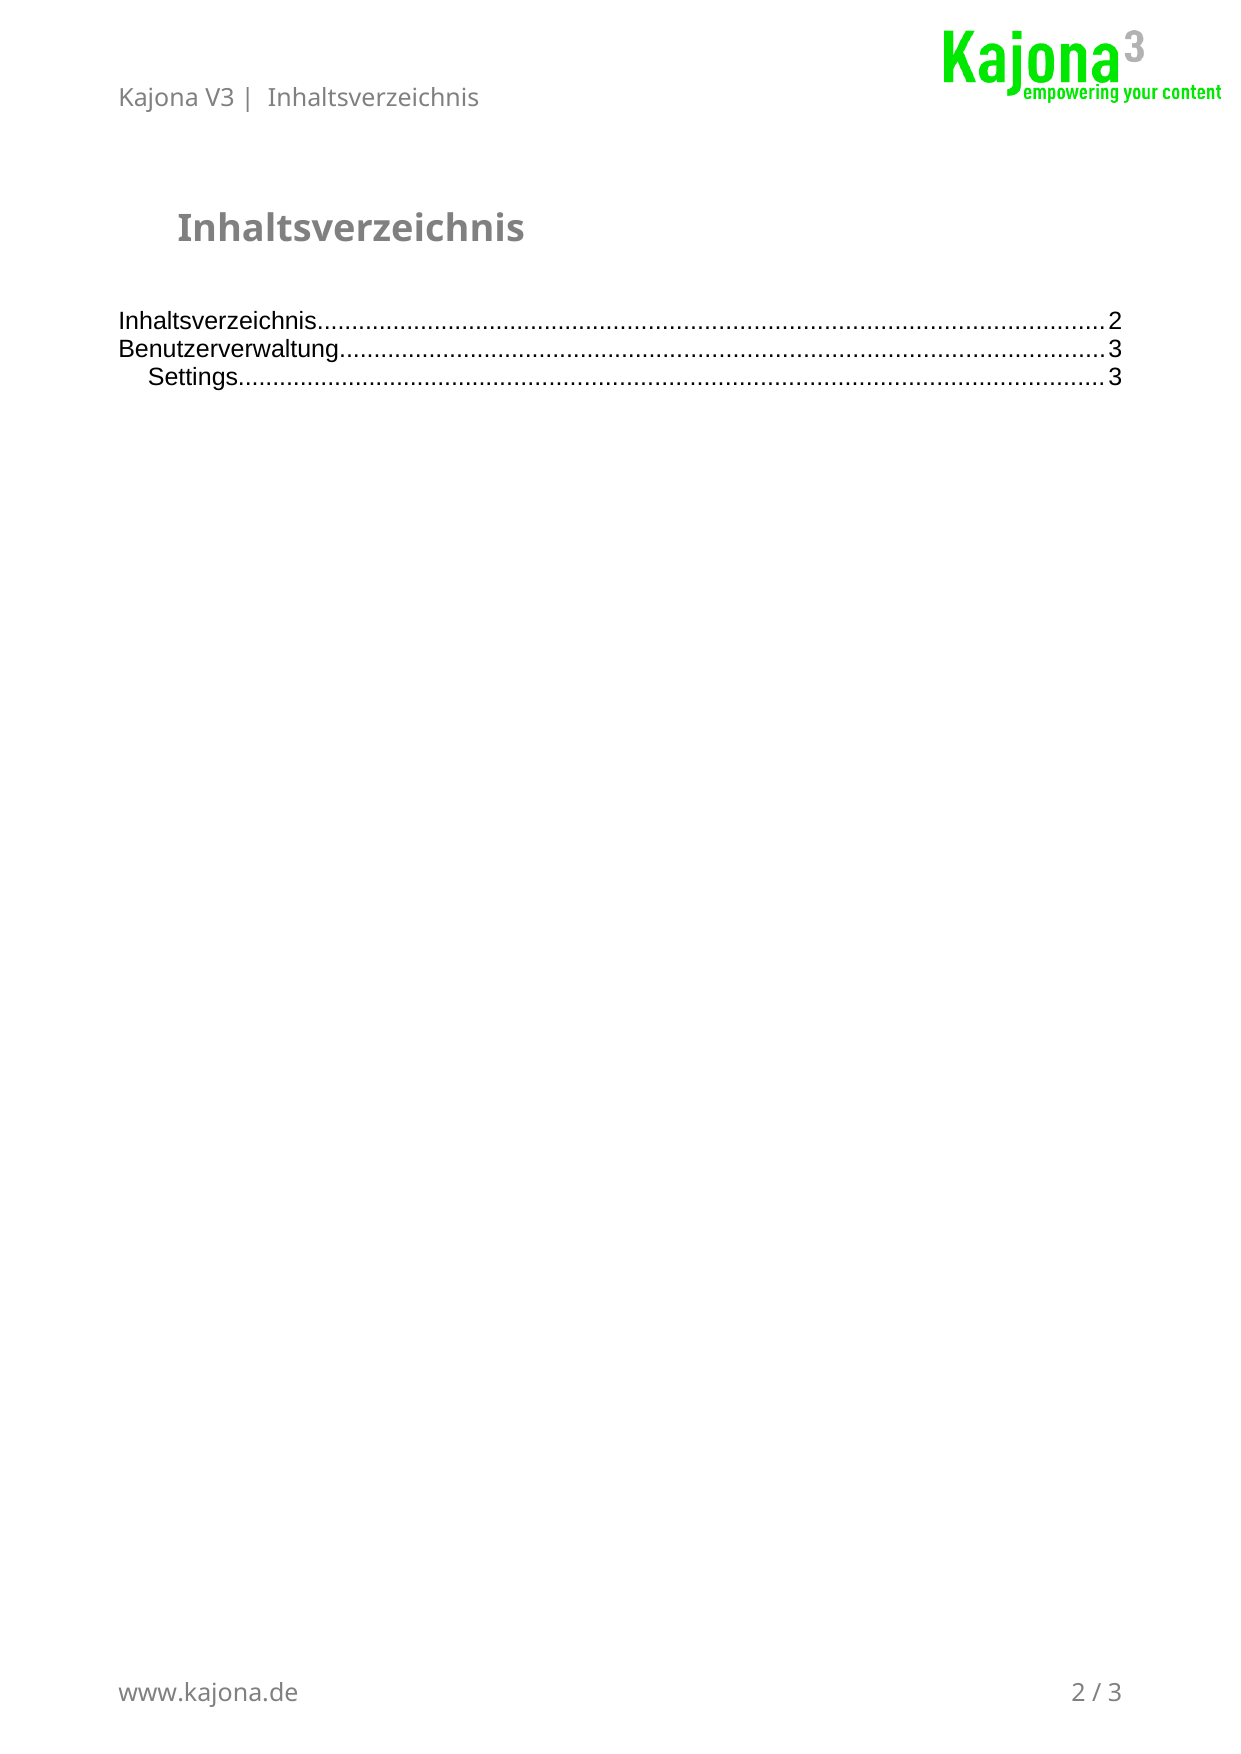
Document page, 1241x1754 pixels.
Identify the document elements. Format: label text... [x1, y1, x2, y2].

subtitle Inhaltsverzeichnis [118, 201, 1122, 253]
text Settings 3 [148, 363, 1122, 391]
text Inhaltsverzeichnis 2 [118, 307, 1122, 335]
text Benutzerverwaltung 3 [118, 335, 1122, 363]
picture [944, 30, 1221, 103]
